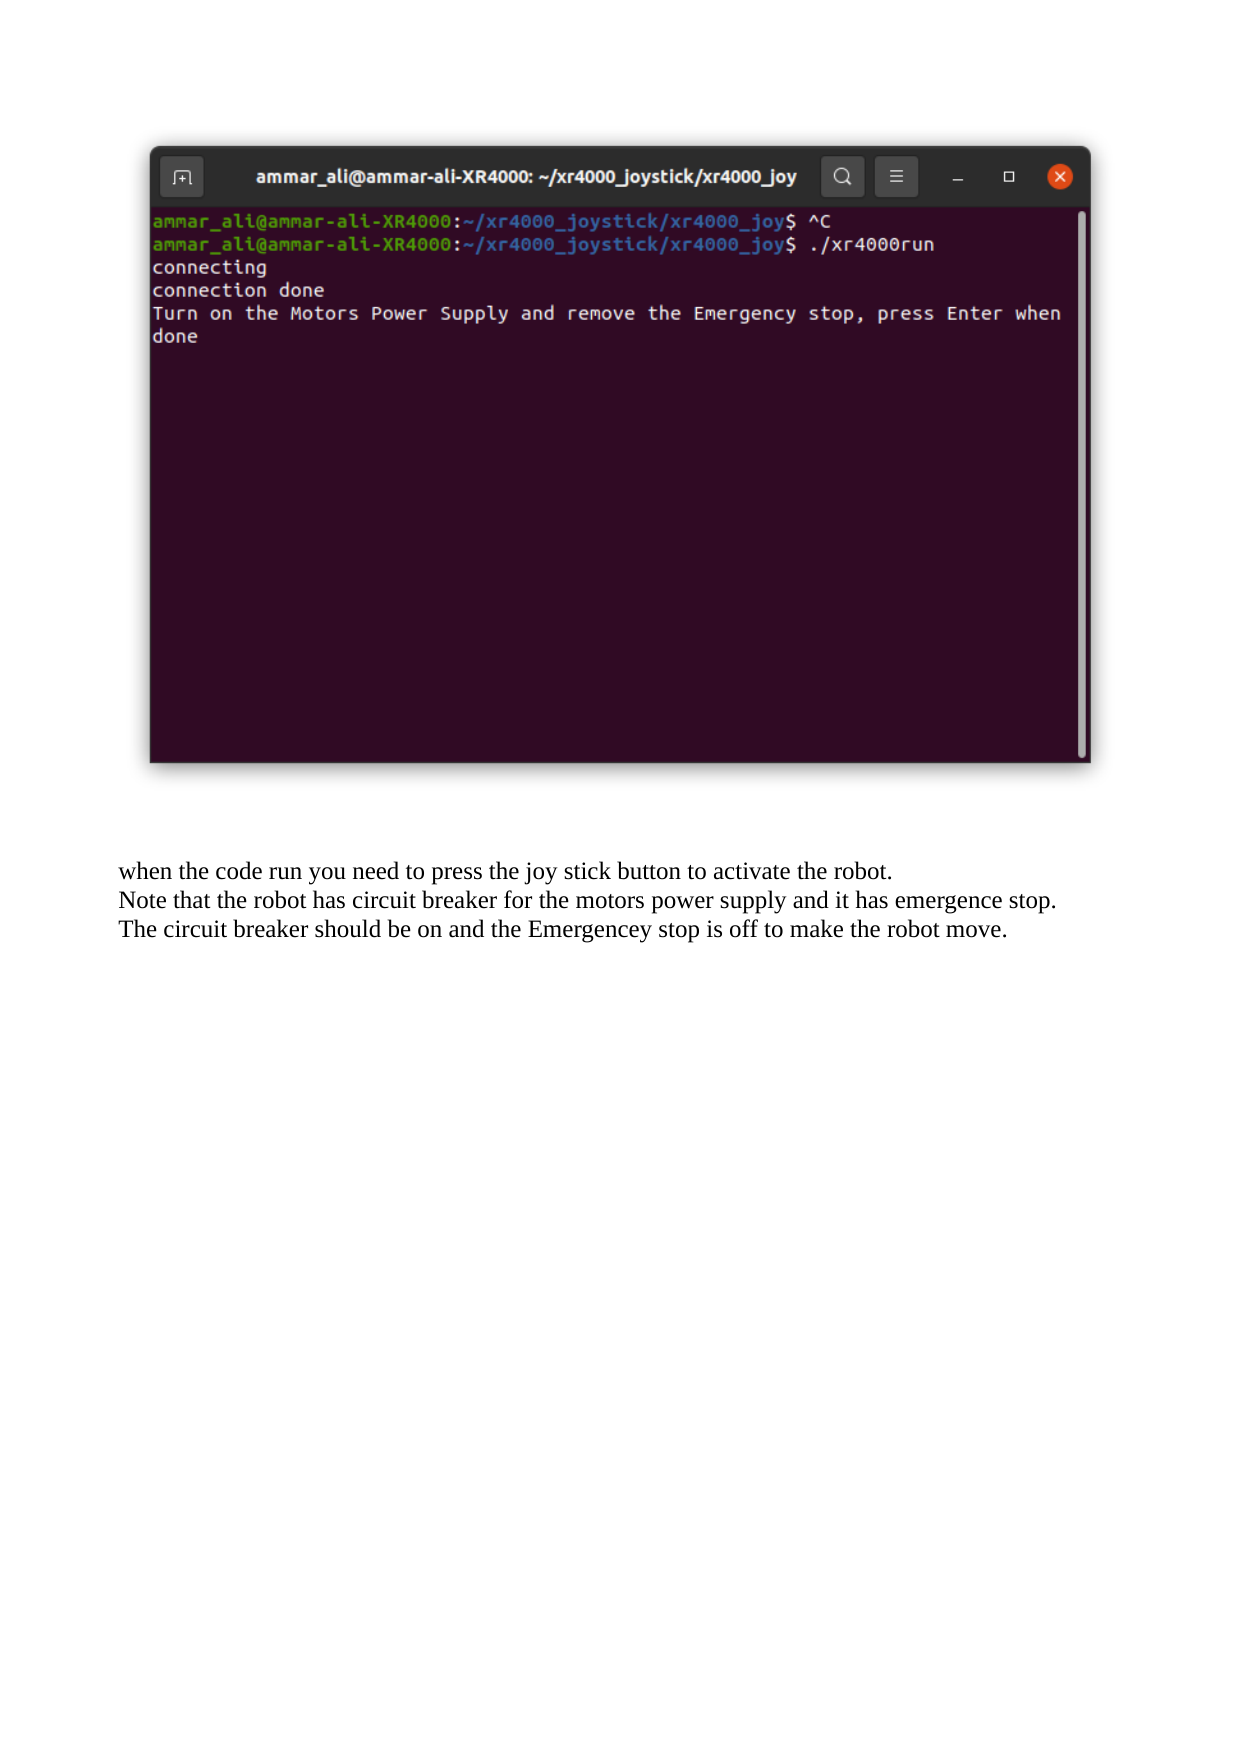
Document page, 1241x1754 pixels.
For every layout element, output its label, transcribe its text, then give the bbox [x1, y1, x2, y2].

picture [118, 118, 1123, 799]
text Note that the robot has circuit breaker for the motors power supply and it has emergence stop. [118, 885, 1122, 914]
text The circuit breaker should be on and the Emergencey stop is off to make the robot move. [118, 914, 1122, 943]
text when the code run you need to press the joy stick button to activate the robot. [118, 856, 1122, 885]
